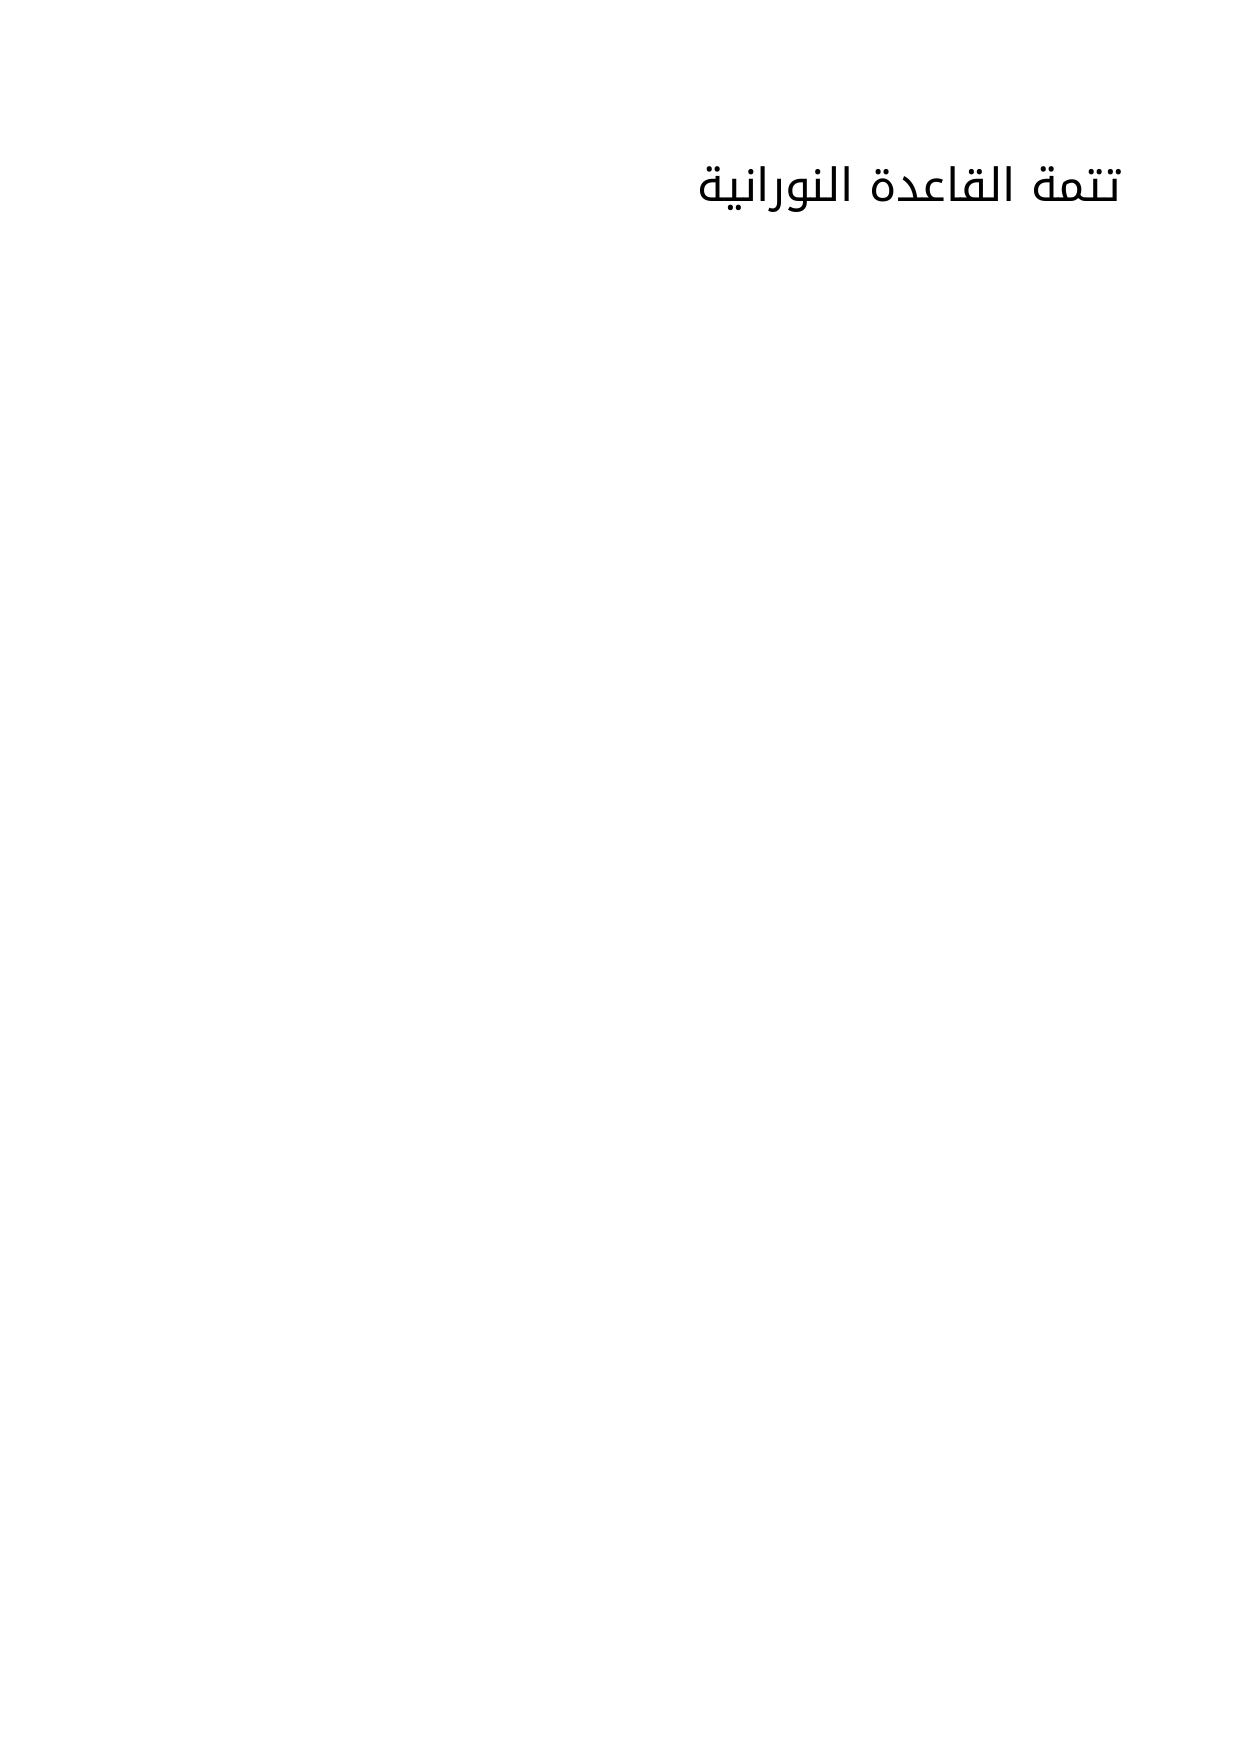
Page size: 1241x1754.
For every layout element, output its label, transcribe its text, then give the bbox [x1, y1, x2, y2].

subtitle تتمة القاعدة النورانية [118, 143, 1122, 230]
